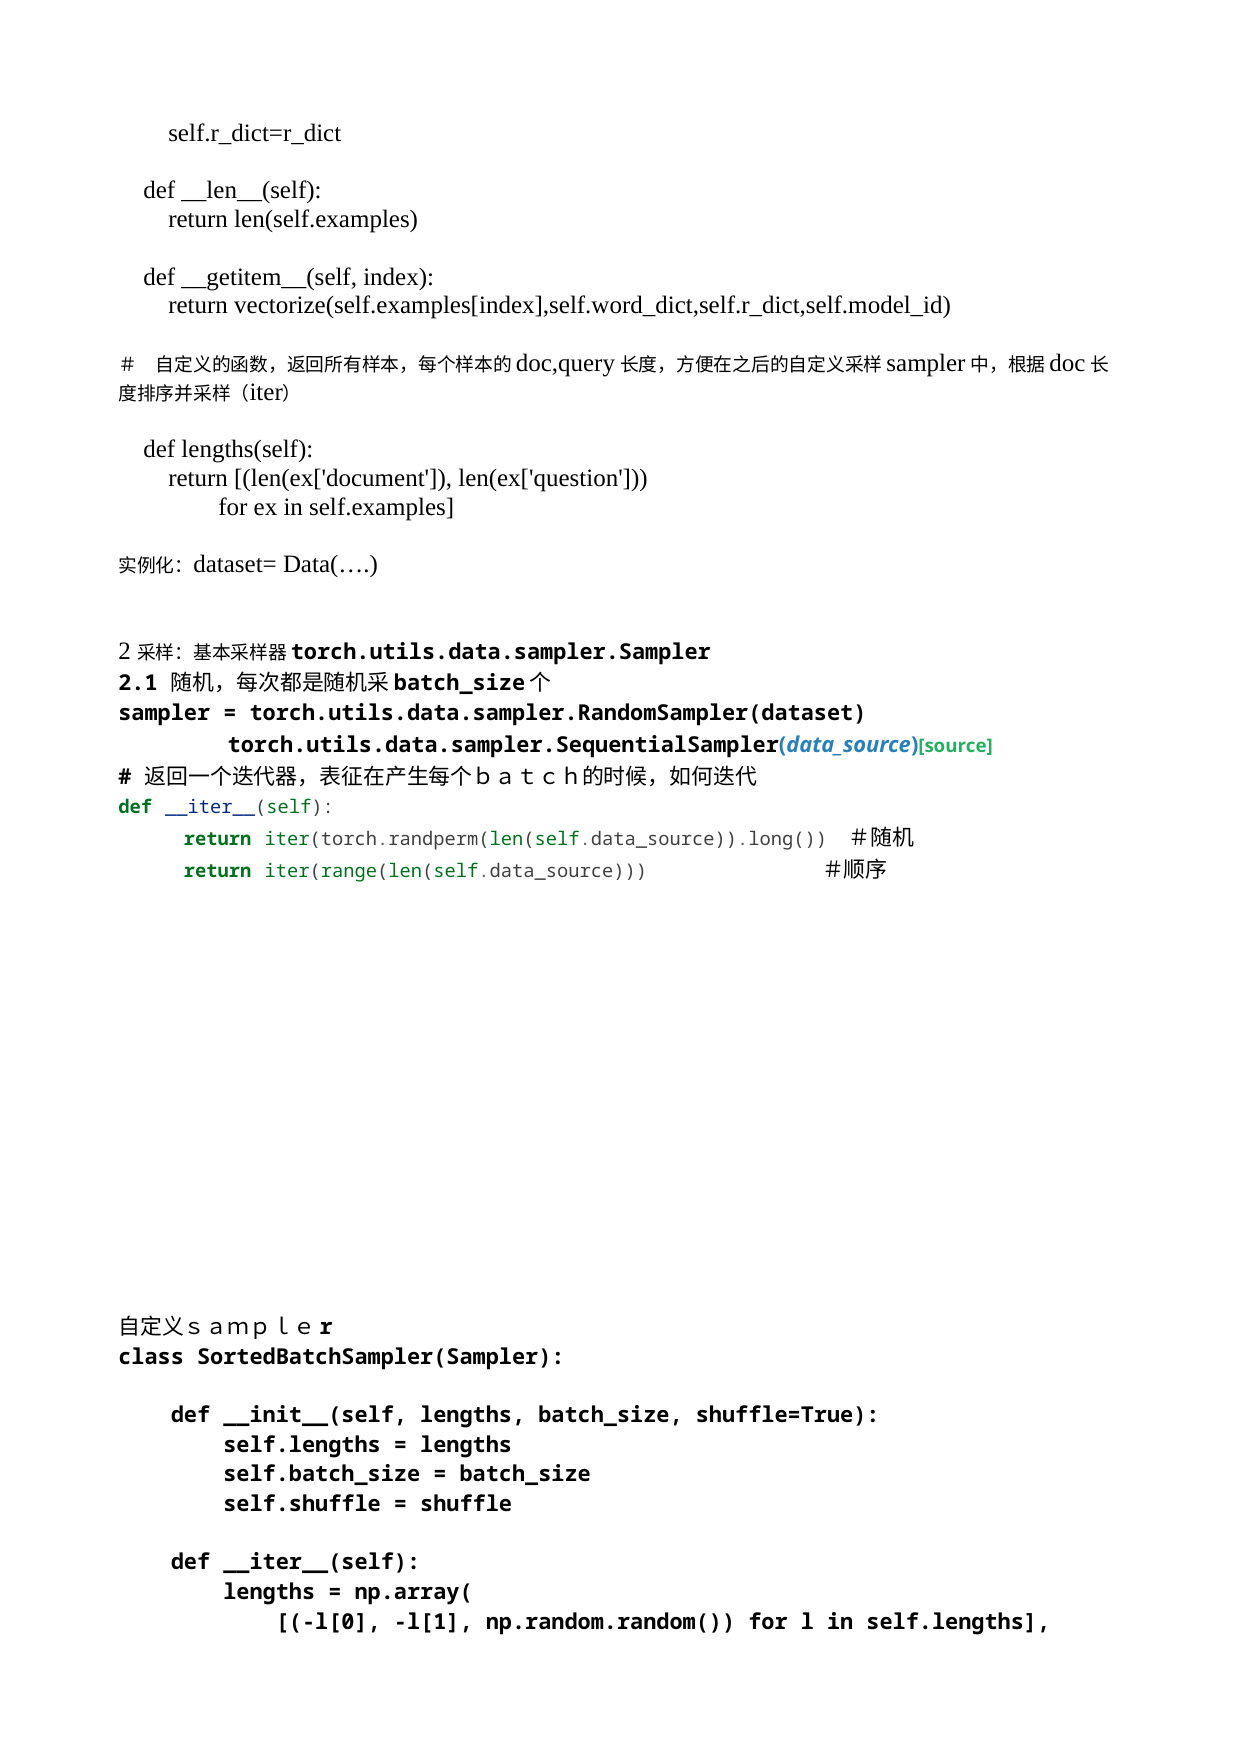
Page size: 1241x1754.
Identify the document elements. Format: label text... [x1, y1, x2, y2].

text return [(len(ex['document']), len(ex['question'])) [118, 463, 1122, 492]
text def __iter__(self): [118, 791, 1122, 820]
text lengths = np.array( [118, 1576, 1122, 1606]
text # 返回一个迭代器，表征在产生每个ｂａｔｃｈ的时候，如何迭代 [118, 759, 1122, 791]
text def __len__(self): [118, 176, 1122, 204]
text 2 采样：基本采样器torch.utils.data.sampler.Sampler [118, 636, 1122, 665]
text self.lengths = lengths [118, 1428, 1122, 1458]
text def __iter__(self): [118, 1546, 1122, 1576]
text def lengths(self): [118, 434, 1122, 463]
text return len(self.examples) [118, 204, 1122, 233]
text return iter(range(len(self.data_source))) ＃顺序 [118, 852, 1122, 884]
text self.shuffle = shuffle [118, 1488, 1122, 1518]
text sampler = torch.utils.data.sampler.RandomSampler(dataset) [118, 697, 1122, 727]
text for ex in self.examples] [118, 492, 1122, 521]
text self.batch_size = batch_size [118, 1458, 1122, 1488]
text return iter(torch.randperm(len(self.data_source)).long()) ＃随机 [118, 820, 1122, 852]
text def __init__(self, lengths, batch_size, shuffle=True): [118, 1399, 1122, 1428]
text def __getitem__(self, index): [118, 262, 1122, 291]
text 2.1 随机，每次都是随机采batch_size个 [118, 665, 1122, 697]
text return vectorize(self.examples[index],self.word_dict,self.r_dict,self.model_id) [118, 291, 1122, 319]
text class SortedBatchSampler(Sampler): [118, 1341, 1122, 1370]
text torch.utils.data.sampler.SequentialSampler(data_source)[source] [118, 727, 1122, 759]
text [(-l[0], -l[1], np.random.random()) for l in self.lengths], [118, 1606, 1122, 1636]
text 自定义ｓａｍｐｌｅr [118, 1309, 1122, 1341]
text self.r_dict=r_dict [118, 118, 1122, 147]
text ＃ 自定义的函数，返回所有样本，每个样本的doc,query长度，方便在之后的自定义采样sampler中，根据doc长度排序并采样（iter） [118, 348, 1122, 406]
text 实例化：dataset= Data(….) [118, 549, 1122, 578]
